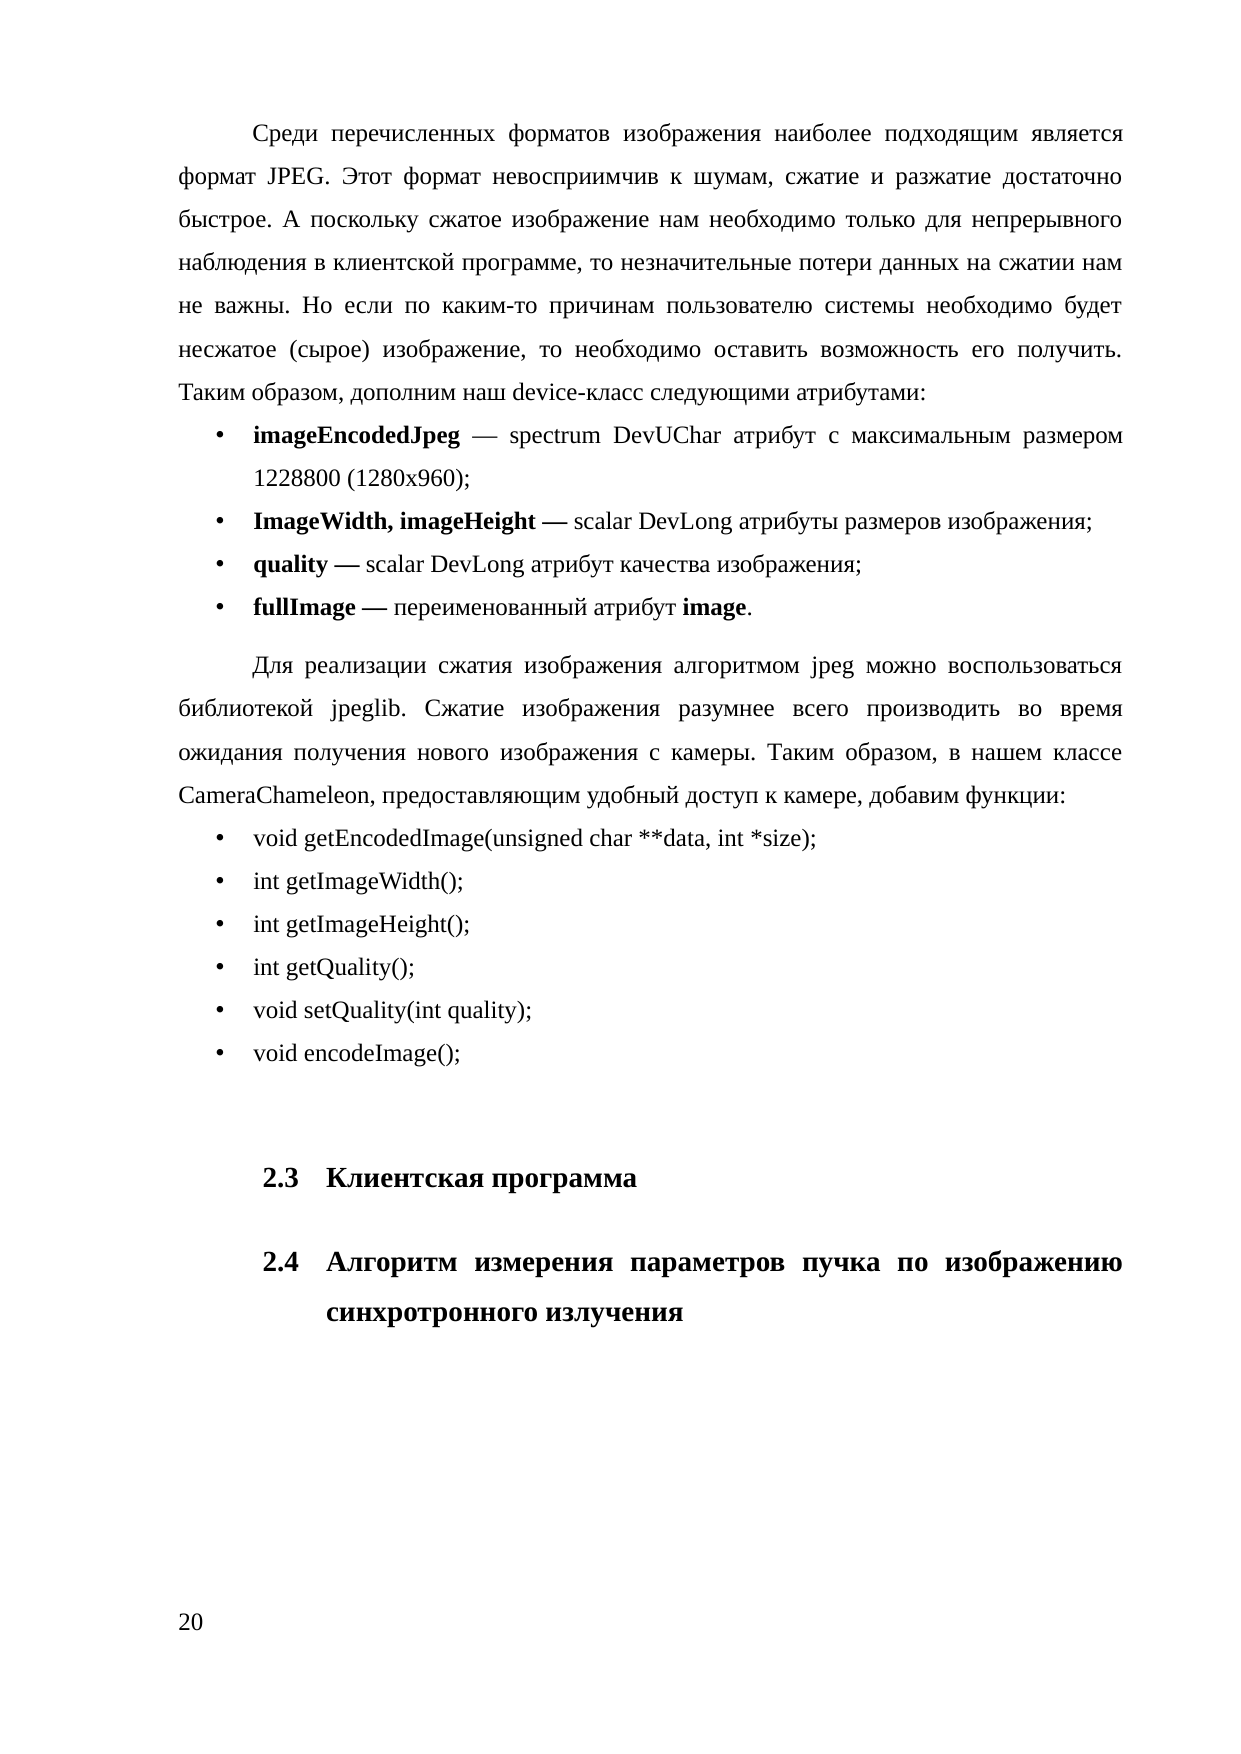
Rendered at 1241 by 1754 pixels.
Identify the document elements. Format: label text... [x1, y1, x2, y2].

list int getImageHeight(); [216, 909, 1123, 938]
list void setQuality(int quality); [216, 995, 1123, 1024]
list int getImageWidth(); [216, 866, 1123, 895]
list int getQuality(); [216, 952, 1123, 981]
list void getEncodedImage(unsigned char **data, int *size); [216, 823, 1123, 852]
subtitle Алгоритм измерения параметров пучка по изображению синхротронного излучения [255, 1244, 1123, 1328]
list fullImage — переименованный атрибут image. [216, 592, 1123, 621]
list void encodeImage(); [216, 1038, 1123, 1067]
text Для реализации сжатия изображения алгоритмом jpeg можно воспользоваться библиотекой jpeglib. Сжатие изображения разумнее всего производить во время ожидания получения нового изображения с камеры. Таким образом, в нашем классе CameraChameleon, предоставляющим удобный доступ к камере, добавим функции: [178, 650, 1123, 808]
list imageEncodedJpeg — spectrum DevUChar атрибут с максимальным размером 1228800 (1280x960); [216, 420, 1123, 492]
subtitle Клиентская программа [178, 1160, 1123, 1194]
list ImageWidth, imageHeight — scalar DevLong атрибуты размеров изображения; [216, 506, 1123, 535]
text Среди перечисленных форматов изображения наиболее подходящим является формат JPEG. Этот формат невосприимчив к шумам, сжатие и разжатие достаточно быстрое. А поскольку сжатое изображение нам необходимо только для непрерывного наблюдения в клиентской программе, то незначительные потери данных на сжатии нам не важны. Но если по каким-то причинам пользователю системы необходимо будет несжатое (сырое) изображение, то необходимо оставить возможность его получить. Таким образом, дополним наш device-класс следующими атрибутами: [178, 118, 1123, 406]
list quality — scalar DevLong атрибут качества изображения; [216, 549, 1123, 578]
